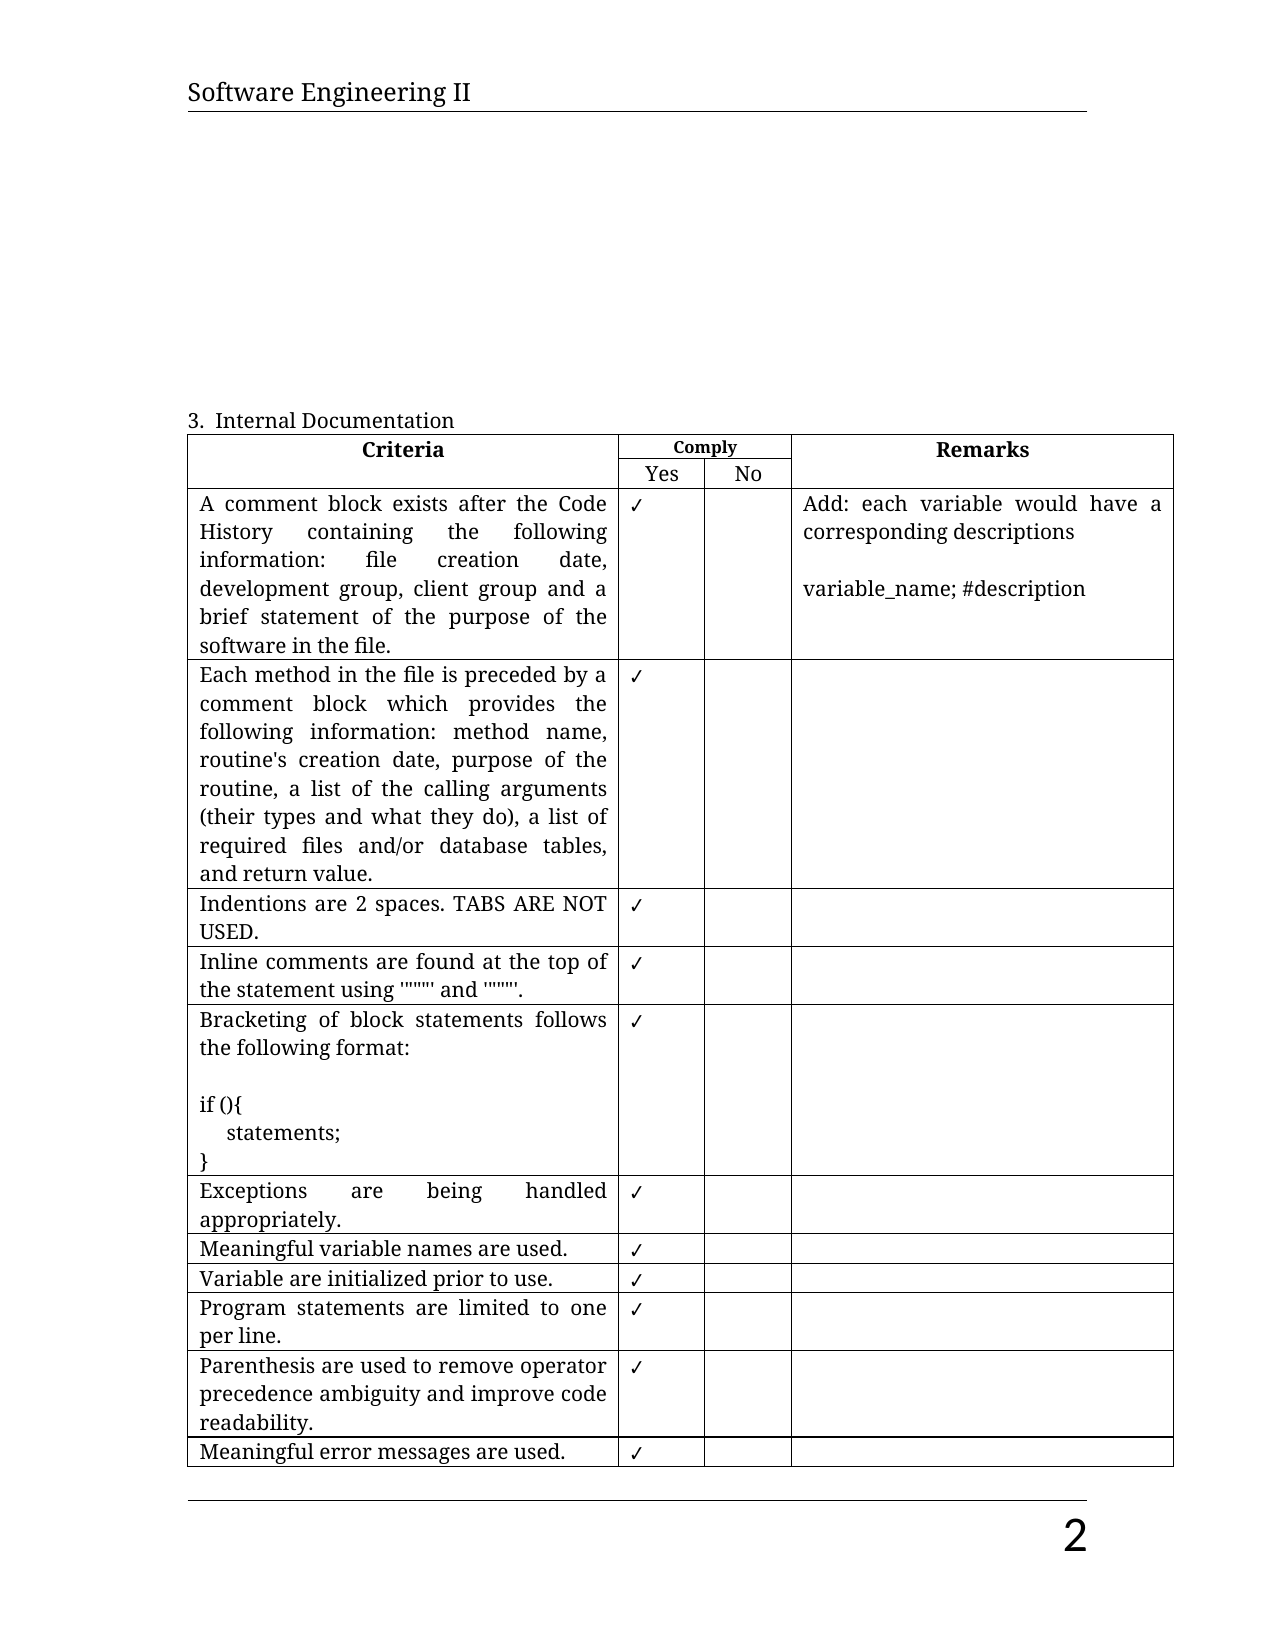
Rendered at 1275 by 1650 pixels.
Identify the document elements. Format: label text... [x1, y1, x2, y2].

table_cell Meaningful variable names are used. [188, 1234, 618, 1263]
table_cell ✔ [619, 1005, 704, 1175]
table_cell Indentions are 2 spaces. TABS ARE NOT USED. [188, 889, 618, 946]
table_cell [792, 1293, 1173, 1350]
table_cell ✔ [619, 489, 704, 659]
table_header Comply [619, 435, 791, 458]
table_cell [792, 1351, 1173, 1436]
table_cell ✔ [619, 1264, 704, 1292]
table_cell [792, 889, 1173, 946]
table_cell Bracketing of block statements follows the following format: if (){ statements; } [188, 1005, 618, 1175]
table_cell A comment block exists after the Code History containing the following information: file creation date, development group, client group and a brief statement of the purpose of the software in the file. [188, 489, 618, 659]
table_cell ✔ [619, 660, 704, 888]
table_cell Parenthesis are used to remove operator precedence ambiguity and improve code readability. [188, 1351, 618, 1436]
table_cell Each method in the file is preceded by a comment block which provides the following information: method name, routine's creation date, purpose of the routine, a list of the calling arguments (their types and what they do), a list of required files and/or database tables, and return value. [188, 660, 618, 888]
table_cell Yes [619, 459, 704, 488]
table_cell [792, 1234, 1173, 1263]
table_header Criteria [188, 435, 618, 488]
table_cell [705, 660, 791, 888]
table_cell [705, 1264, 791, 1292]
table_cell Exceptions are being handled appropriately. [188, 1176, 618, 1233]
table_cell [792, 1005, 1173, 1175]
table_cell ✔ [619, 1438, 704, 1466]
table_cell Add: each variable would have a corresponding descriptions variable_name; #description [792, 489, 1173, 659]
table_cell Variable are initialized prior to use. [188, 1264, 618, 1292]
table_cell [792, 947, 1173, 1004]
table_cell [705, 489, 791, 659]
table_cell ✔ [619, 1234, 704, 1263]
table_header Remarks [792, 435, 1173, 488]
table_cell [705, 1293, 791, 1350]
table_cell [705, 1234, 791, 1263]
table_cell [792, 1438, 1173, 1466]
text 3. Internal Documentation [187, 406, 1087, 434]
table_cell Meaningful error messages are used. [188, 1438, 618, 1466]
table_cell [705, 1005, 791, 1175]
table_cell ✔ [619, 1176, 704, 1233]
table_cell [705, 947, 791, 1004]
table_cell ✔ [619, 1293, 704, 1350]
table_cell ✔ [619, 1351, 704, 1436]
table_cell ✔ [619, 947, 704, 1004]
table_cell [705, 1438, 791, 1466]
table_cell [792, 1264, 1173, 1292]
table_cell [792, 1176, 1173, 1233]
table_cell Inline comments are found at the top of the statement using '"""' and '"""'. [188, 947, 618, 1004]
table_cell [792, 660, 1173, 888]
table_cell Program statements are limited to one per line. [188, 1293, 618, 1350]
table_cell ✔ [619, 889, 704, 946]
table_cell [705, 1176, 791, 1233]
table_cell No [705, 459, 791, 488]
table_cell [705, 1351, 791, 1436]
table_cell [705, 889, 791, 946]
